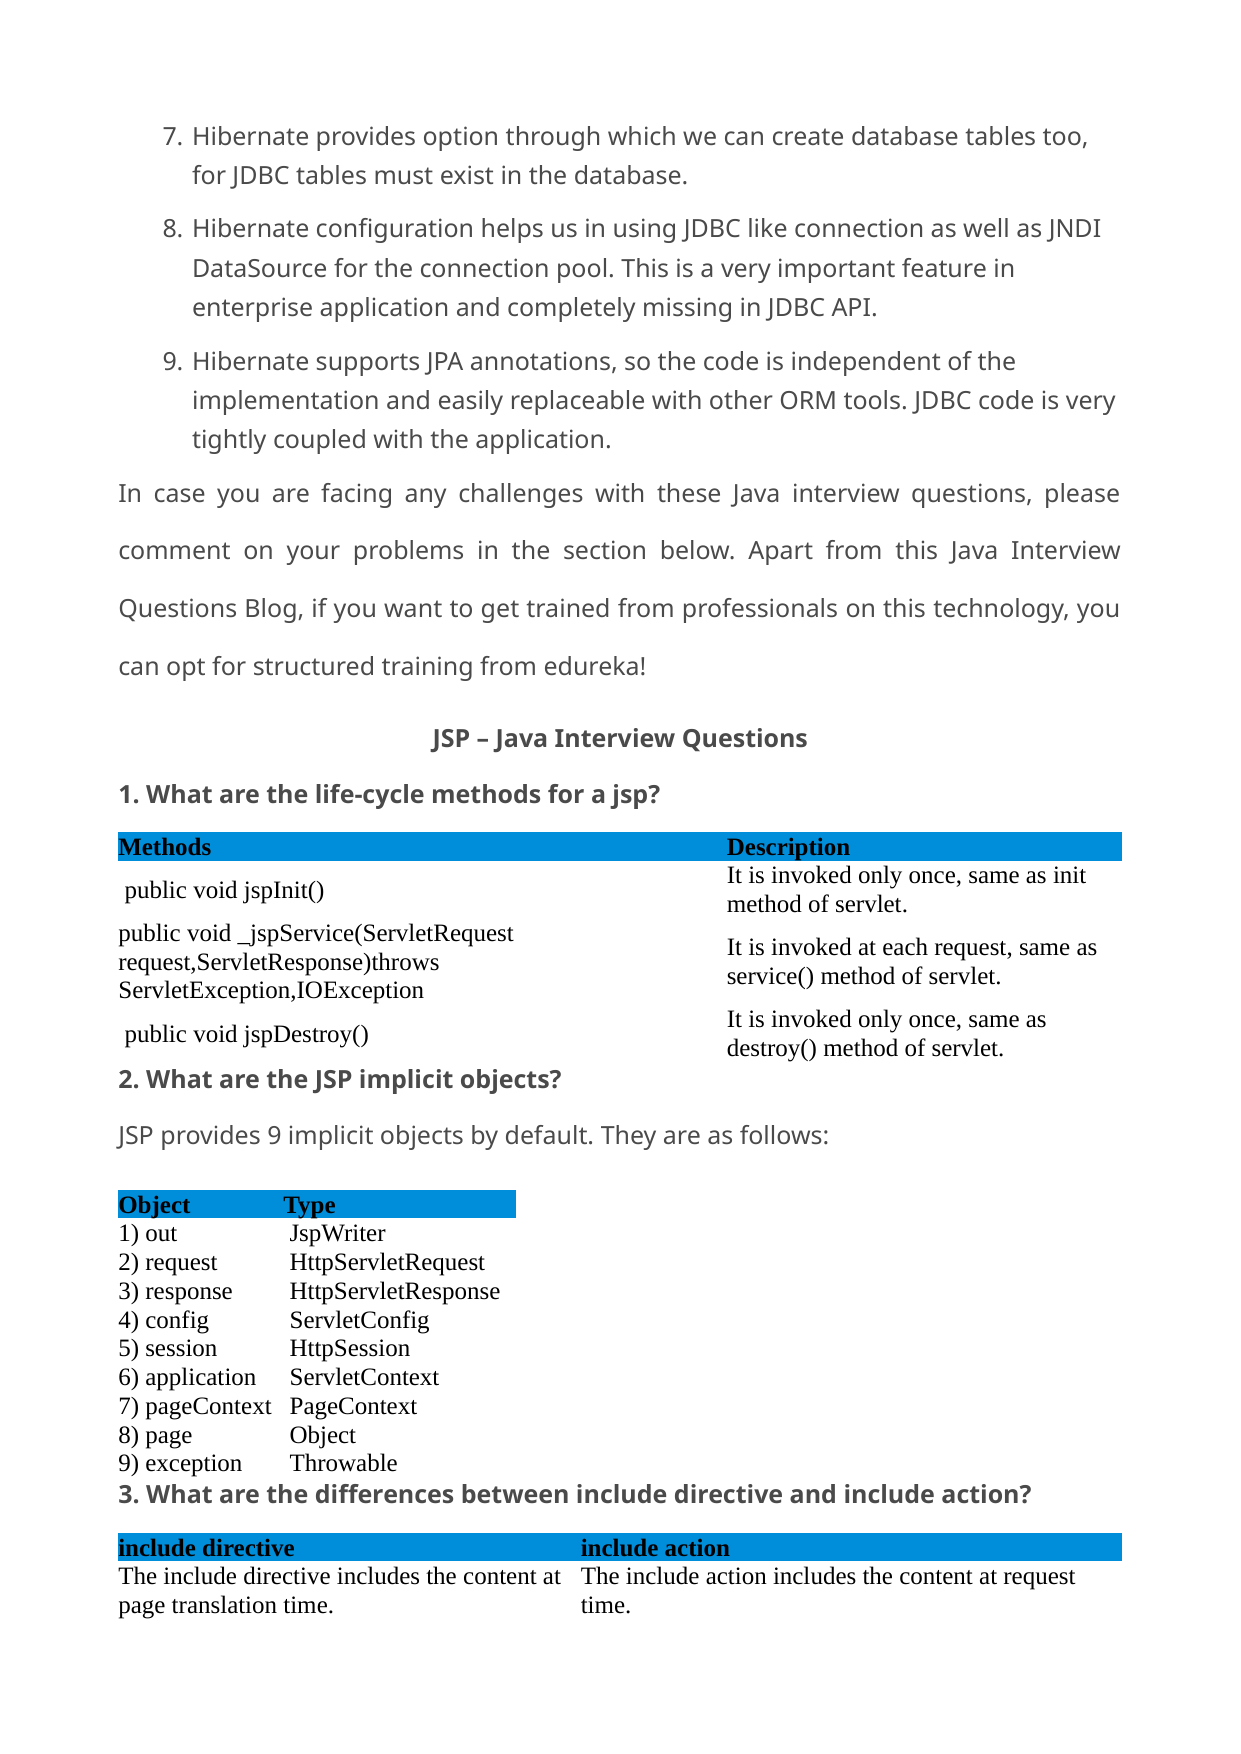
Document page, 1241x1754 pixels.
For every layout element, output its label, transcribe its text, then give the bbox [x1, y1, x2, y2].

table_cell public void jspDestroy() [118, 1004, 727, 1062]
subtitle 1. What are the life-cycle methods for a jsp? [118, 776, 1122, 811]
list Hibernate supports JPA annotations, so the code is independent of the implementation and easily replaceable with other ORM tools. JDBC code is very tightly coupled with the application. [162, 343, 1122, 456]
table_cell 1) out [118, 1219, 283, 1247]
table_cell public void jspInit() [118, 861, 727, 918]
list Hibernate provides option through which we can create database tables too, for JDBC tables must exist in the database. [162, 118, 1122, 191]
table_cell 7) pageContext [118, 1391, 283, 1420]
table_cell The include directive includes the content at page translation time. [118, 1561, 581, 1619]
table_cell 2) request [118, 1247, 283, 1276]
table_header include directive [118, 1533, 581, 1561]
table_cell JspWriter [283, 1219, 516, 1247]
text In case you are facing any challenges with these Java interview questions, please comment on your problems in the section below. Apart from this Java Interview Questions Blog, if you want to get trained from professionals on this technology, you can opt for structured training from edureka! [118, 475, 1122, 683]
table_cell ServletContext [283, 1362, 516, 1391]
table_cell It is invoked at each request, same as service() method of servlet. [727, 918, 1122, 1004]
text JSP provides 9 implicit objects by default. They are as follows: [118, 1117, 1122, 1151]
table_header Description [727, 832, 1122, 861]
table_cell 9) exception [118, 1449, 283, 1477]
table_cell Throwable [283, 1449, 516, 1477]
table_cell It is invoked only once, same as destroy() method of servlet. [727, 1004, 1122, 1062]
table_header Type [283, 1190, 516, 1218]
table_cell public void _jspService(ServletRequest request,ServletResponse)throws ServletException,IOException [118, 918, 727, 1004]
table_cell HttpServletResponse [283, 1276, 516, 1305]
table_cell 6) application [118, 1362, 283, 1391]
subtitle 2. What are the JSP implicit objects? [118, 1062, 1122, 1096]
subtitle 3. What are the differences between include directive and include action? [118, 1477, 1122, 1511]
table_header Object [118, 1190, 283, 1218]
subtitle JSP – Java Interview Questions [118, 721, 1122, 755]
table_header include action [581, 1533, 1122, 1561]
table_cell Object [283, 1420, 516, 1448]
table_cell HttpServletRequest [283, 1247, 516, 1276]
table_header Methods [118, 832, 727, 861]
table_cell The include action includes the content at request time. [581, 1561, 1122, 1619]
table_cell HttpSession [283, 1334, 516, 1362]
table_cell It is invoked only once, same as init method of servlet. [727, 861, 1122, 918]
table_cell 8) page [118, 1420, 283, 1448]
list Hibernate configuration helps us in using JDBC like connection as well as JNDI DataSource for the connection pool. This is a very important feature in enterprise application and completely missing in JDBC API. [162, 211, 1122, 323]
table_cell ServletConfig [283, 1305, 516, 1333]
table_cell 5) session [118, 1334, 283, 1362]
table_cell PageContext [283, 1391, 516, 1420]
table_cell 3) response [118, 1276, 283, 1305]
table_cell 4) config [118, 1305, 283, 1333]
